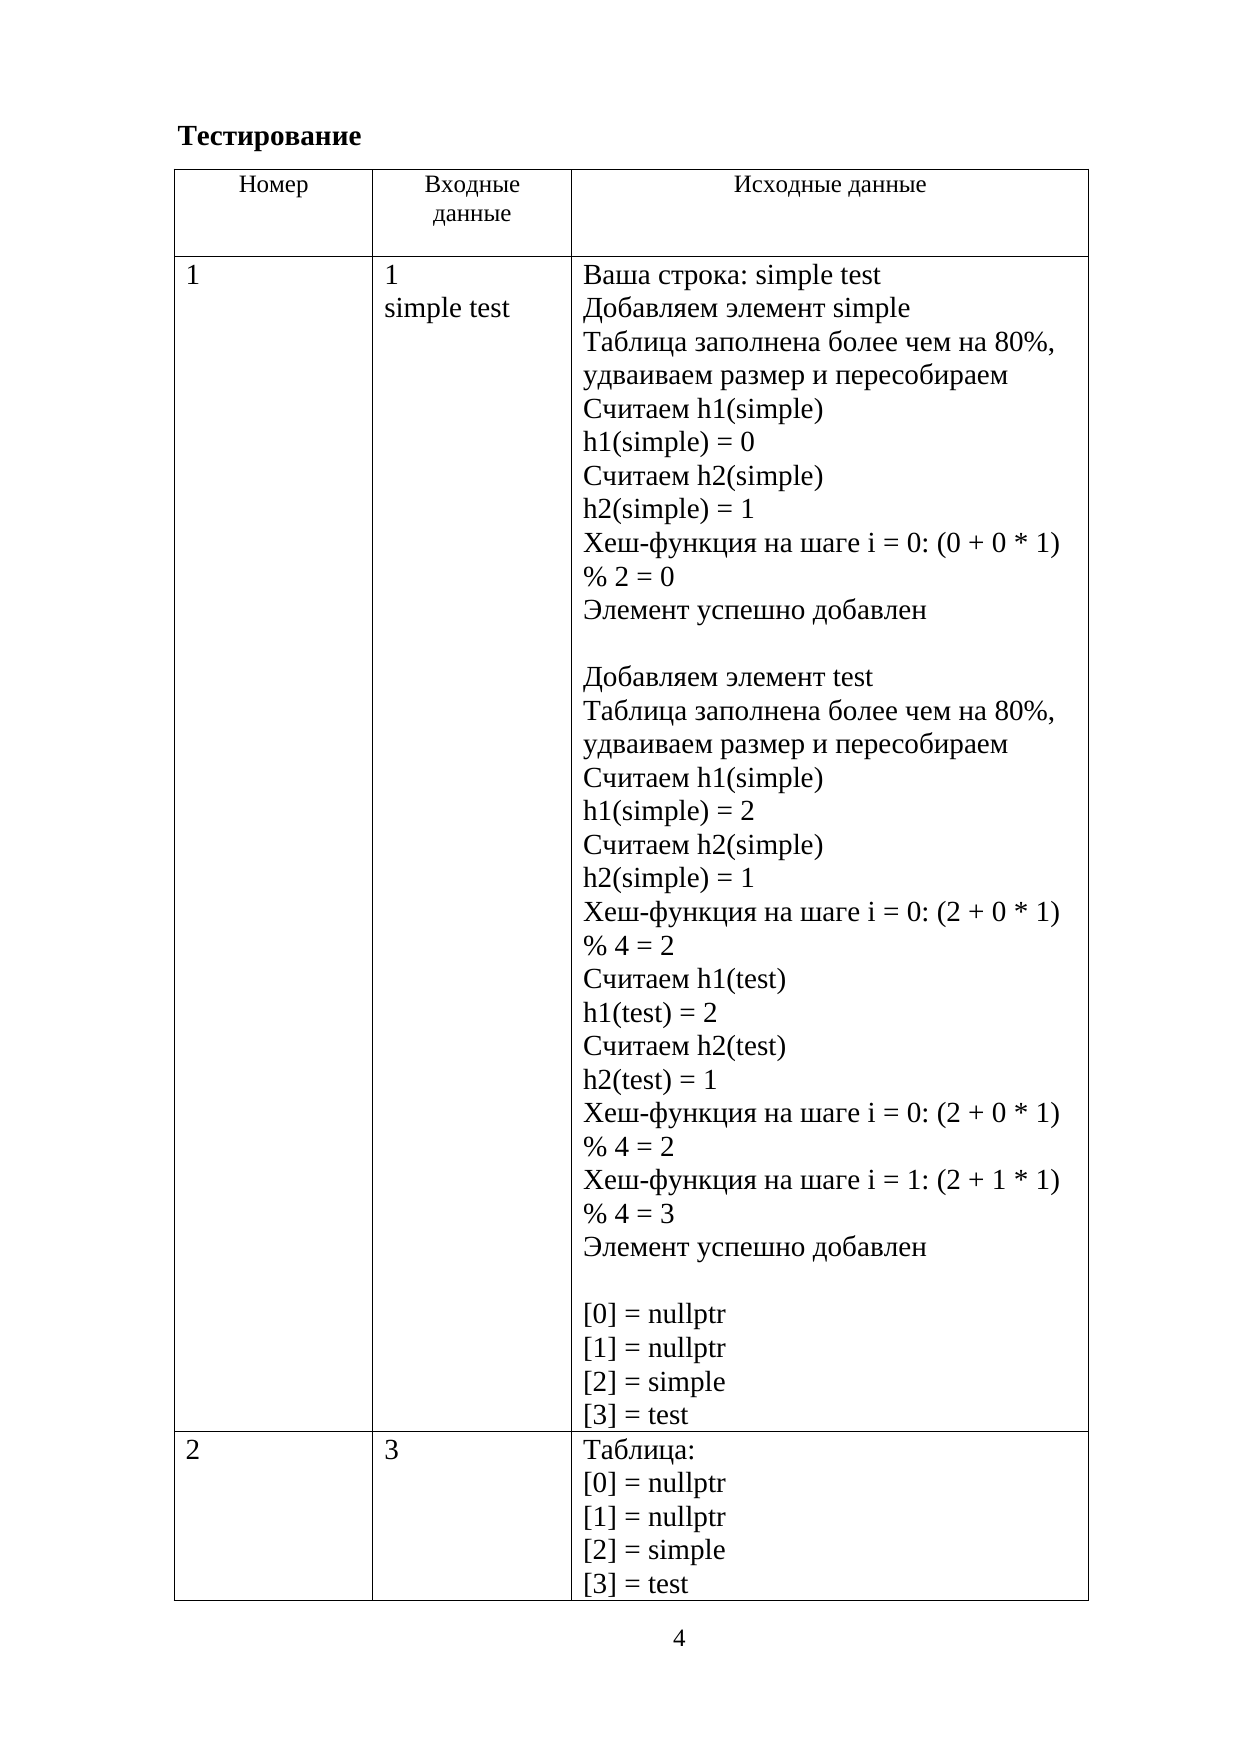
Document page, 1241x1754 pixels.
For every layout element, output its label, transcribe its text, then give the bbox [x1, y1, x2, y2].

table_header Входные данные [373, 170, 571, 256]
table_cell Таблица: [0] = nullptr [1] = nullptr [2] = simple [3] = test [572, 1432, 1088, 1599]
text Тестирование [177, 118, 1181, 152]
table_cell 3 [373, 1432, 571, 1599]
table_cell 2 [175, 1432, 372, 1599]
table_cell 1 simple test [373, 257, 571, 1431]
table_header Исходные данные [572, 170, 1088, 256]
table_header Номер [175, 170, 372, 256]
table_cell Ваша строка: simple test Добавляем элемент simple Таблица заполнена более чем на 80%, удваиваем размер и пересобираем Считаем h1(simple) h1(simple) = 0 Считаем h2(simple) h2(simple) = 1 Хеш-функция на шаге i = 0: (0 + 0 * 1) % 2 = 0 Элемент успешно добавлен Добавляем элемент test Таблица заполнена более чем на 80%, удваиваем размер и пересобираем Считаем h1(simple) h1(simple) = 2 Считаем h2(simple) h2(simple) = 1 Хеш-функция на шаге i = 0: (2 + 0 * 1) % 4 = 2 Считаем h1(test) h1(test) = 2 Считаем h2(test) h2(test) = 1 Хеш-функция на шаге i = 0: (2 + 0 * 1) % 4 = 2 Хеш-функция на шаге i = 1: (2 + 1 * 1) % 4 = 3 Элемент успешно добавлен [0] = nullptr [1] = nullptr [2] = simple [3] = test [572, 257, 1088, 1431]
table_cell 1 [175, 257, 372, 1431]
